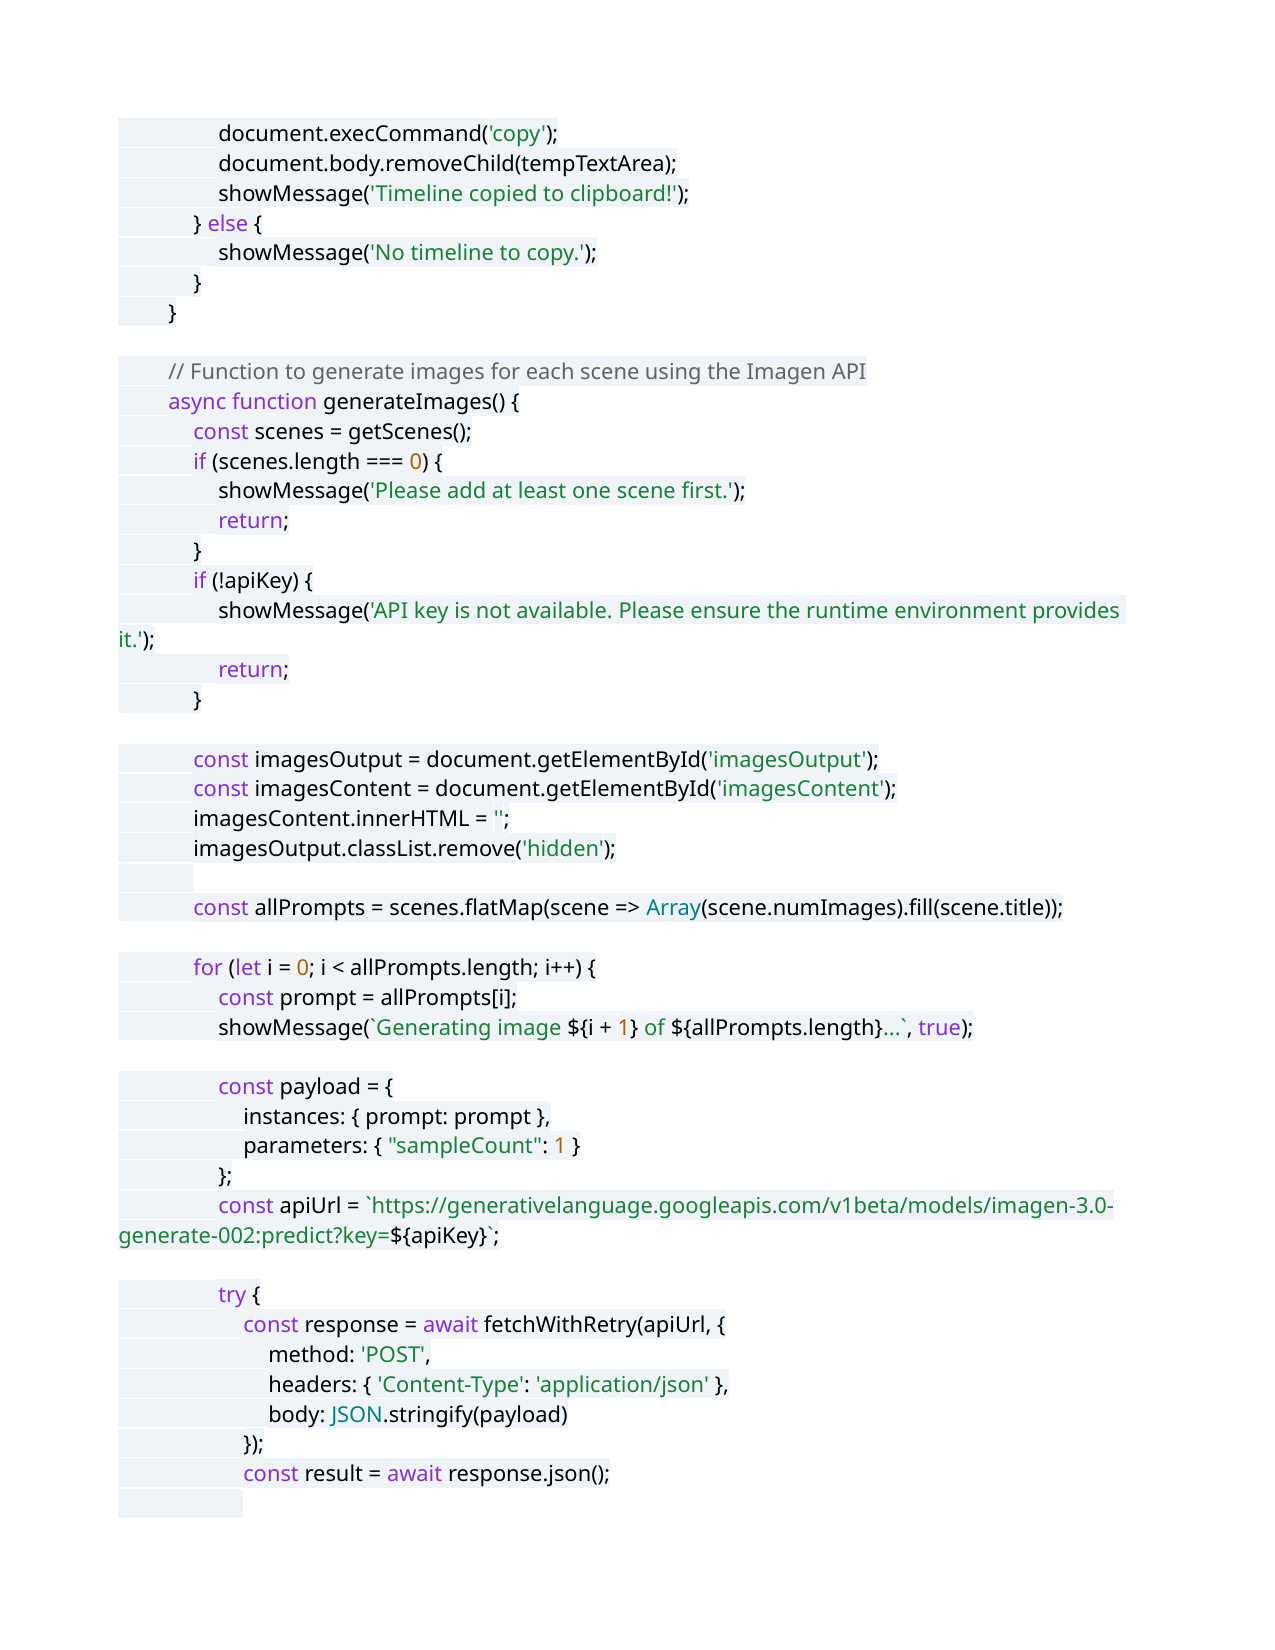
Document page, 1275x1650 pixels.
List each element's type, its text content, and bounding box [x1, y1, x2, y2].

text showMessage('Please add at least one scene first.'); [118, 476, 1157, 505]
text } [118, 684, 1157, 714]
text document.body.removeChild(tempTextArea); [118, 148, 1157, 178]
text showMessage('API key is not available. Please ensure the runtime environment provides it.'); [118, 595, 1157, 654]
text const scenes = getScenes(); [118, 416, 1157, 446]
text method: 'POST', [118, 1339, 1157, 1369]
text body: JSON.stringify(payload) [118, 1398, 1157, 1428]
text imagesContent.innerHTML = ''; [118, 803, 1157, 833]
text }; [118, 1160, 1157, 1190]
text } [118, 535, 1157, 565]
text imagesOutput.classList.remove('hidden'); [118, 833, 1157, 863]
text // Function to generate images for each scene using the Imagen API [118, 356, 1157, 386]
text parameters: { "sampleCount": 1 } [118, 1131, 1157, 1160]
text showMessage('No timeline to copy.'); [118, 237, 1157, 267]
text const apiUrl = `https://generativelanguage.googleapis.com/v1beta/models/imagen-3.0-generate-002:predict?key=${apiKey}`; [118, 1190, 1157, 1250]
text const response = await fetchWithRetry(apiUrl, { [118, 1309, 1157, 1339]
text for (let i = 0; i < allPrompts.length; i++) { [118, 952, 1157, 982]
text return; [118, 505, 1157, 535]
text const imagesOutput = document.getElementById('imagesOutput'); [118, 743, 1157, 773]
text headers: { 'Content-Type': 'application/json' }, [118, 1369, 1157, 1398]
text showMessage('Timeline copied to clipboard!'); [118, 178, 1157, 207]
text if (scenes.length === 0) { [118, 446, 1157, 476]
text const imagesContent = document.getElementById('imagesContent'); [118, 773, 1157, 803]
text }); [118, 1428, 1157, 1458]
text showMessage(`Generating image ${i + 1} of ${allPrompts.length}...`, true); [118, 1011, 1157, 1041]
text const allPrompts = scenes.flatMap(scene => Array(scene.numImages).fill(scene.title)); [118, 892, 1157, 922]
text try { [118, 1279, 1157, 1309]
text const prompt = allPrompts[i]; [118, 982, 1157, 1011]
text return; [118, 654, 1157, 684]
text document.execCommand('copy'); [118, 118, 1157, 148]
text const payload = { [118, 1071, 1157, 1101]
text } [118, 297, 1157, 327]
text async function generateImages() { [118, 386, 1157, 416]
text instances: { prompt: prompt }, [118, 1101, 1157, 1131]
text } [118, 267, 1157, 297]
text const result = await response.json(); [118, 1458, 1157, 1488]
text if (!apiKey) { [118, 565, 1157, 595]
text } else { [118, 207, 1157, 237]
